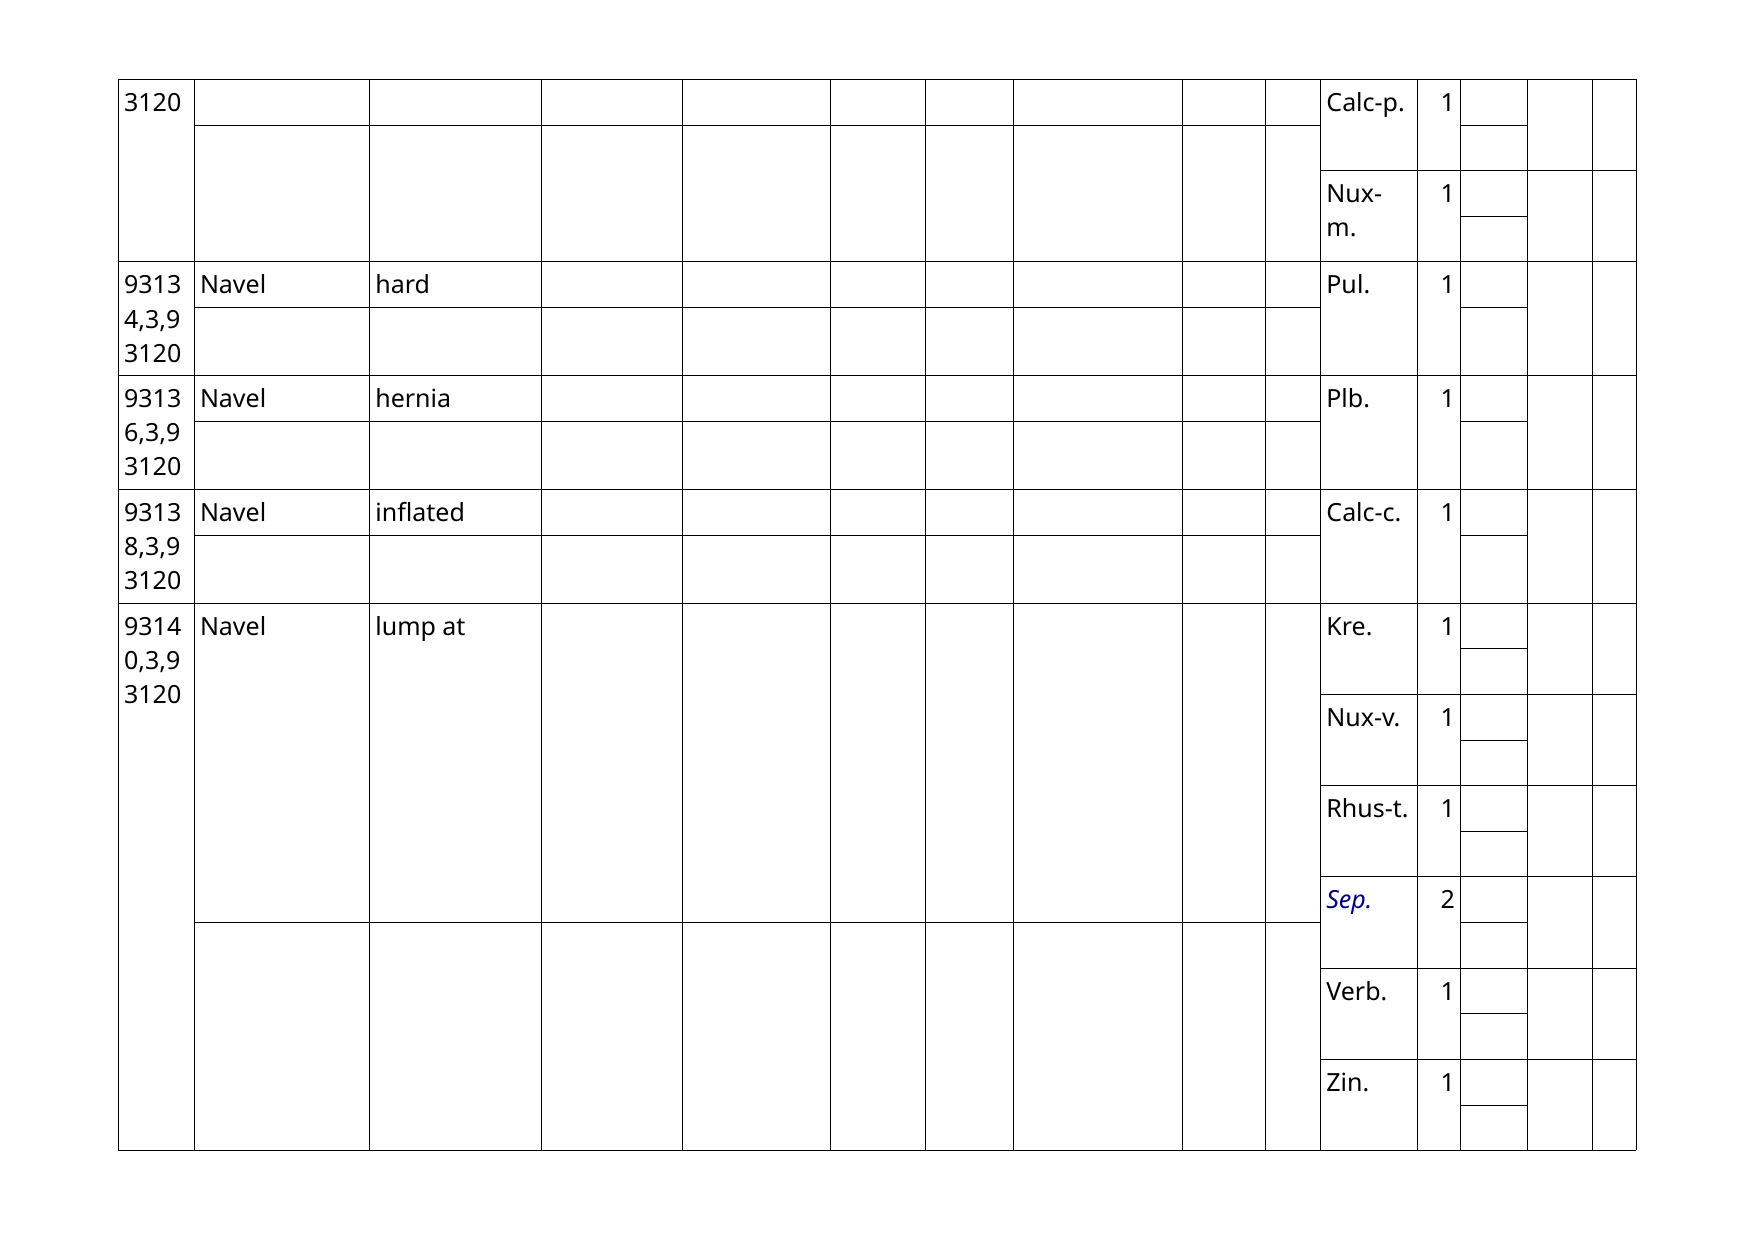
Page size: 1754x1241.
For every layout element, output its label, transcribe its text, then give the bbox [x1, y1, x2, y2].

table_cell [1528, 490, 1592, 603]
table_cell [831, 80, 925, 124]
table_cell [1461, 262, 1527, 307]
table_cell [1461, 1060, 1527, 1104]
table_cell [831, 422, 925, 489]
table_cell Calc-c. [1321, 490, 1417, 603]
table_cell [1461, 695, 1527, 739]
table_cell [542, 126, 682, 261]
table_cell [1014, 923, 1182, 1150]
table_cell [1528, 171, 1592, 261]
table_cell [542, 536, 682, 603]
table_cell [1461, 308, 1527, 375]
table_cell [1266, 536, 1320, 603]
table_cell [926, 490, 1013, 534]
table_cell [1593, 490, 1636, 603]
table_cell inflated [370, 490, 541, 534]
table_cell [1014, 604, 1182, 922]
table_cell Navel [195, 376, 369, 421]
table_cell [1014, 126, 1182, 261]
table_cell lump at [370, 604, 541, 922]
table_cell [1014, 422, 1182, 489]
table_cell [831, 536, 925, 603]
table_cell [1593, 604, 1636, 694]
table_cell [1014, 262, 1182, 307]
table_cell [542, 308, 682, 375]
table_cell [1461, 1106, 1527, 1150]
table_cell [683, 923, 830, 1150]
table_cell [542, 262, 682, 307]
table_cell [1593, 80, 1636, 170]
table_cell Kre. [1321, 604, 1417, 694]
table_cell [1593, 376, 1636, 489]
table_cell [1528, 376, 1592, 489]
table_cell 1 [1418, 80, 1460, 170]
table_cell [926, 308, 1013, 375]
table_cell hard [370, 262, 541, 307]
table_cell [926, 262, 1013, 307]
table_cell [683, 376, 830, 421]
table_cell [1266, 308, 1320, 375]
table_cell [1461, 741, 1527, 785]
table_cell 1 [1418, 262, 1460, 375]
table_cell 1 [1418, 376, 1460, 489]
table_cell 93140,3,93120 [119, 604, 194, 1150]
table_cell [1528, 969, 1592, 1059]
table_cell [1528, 80, 1592, 170]
table_cell Plb. [1321, 376, 1417, 489]
table_cell 93136,3,93120 [119, 376, 194, 489]
table_cell 1 [1418, 490, 1460, 603]
table_cell [1461, 536, 1527, 603]
table_cell 1 [1418, 1060, 1460, 1150]
table_cell [1461, 376, 1527, 421]
table_cell 1 [1418, 786, 1460, 876]
table_cell [1183, 308, 1265, 375]
table_cell [542, 422, 682, 489]
table_cell Navel [195, 262, 369, 307]
table_cell [1014, 376, 1182, 421]
table_cell [926, 376, 1013, 421]
table_cell [683, 80, 830, 124]
table_cell [1014, 308, 1182, 375]
table_cell [370, 536, 541, 603]
table_cell Pul. [1321, 262, 1417, 375]
table_cell 3120 [119, 80, 194, 261]
table_cell [926, 422, 1013, 489]
table_cell [1461, 217, 1527, 261]
table_cell [831, 604, 925, 922]
table_cell [683, 262, 830, 307]
table_cell [1183, 126, 1265, 261]
table_cell Nux-v. [1321, 695, 1417, 785]
table_cell [1461, 604, 1527, 648]
table_cell [195, 308, 369, 375]
table_cell [683, 422, 830, 489]
table_cell [1183, 536, 1265, 603]
table_cell 93138,3,93120 [119, 490, 194, 603]
table_cell [542, 923, 682, 1150]
table_cell Calc-p. [1321, 80, 1417, 170]
table_cell [195, 536, 369, 603]
table_cell [195, 422, 369, 489]
table_cell [542, 80, 682, 124]
table_cell Navel [195, 490, 369, 534]
table_cell [1266, 490, 1320, 534]
table_cell Navel [195, 604, 369, 922]
table_cell [1461, 422, 1527, 489]
table_cell [370, 422, 541, 489]
table_cell [1528, 1060, 1592, 1150]
table_cell [683, 490, 830, 534]
table_cell [1461, 171, 1527, 216]
table_cell [1593, 695, 1636, 785]
table_cell [542, 604, 682, 922]
table_cell [831, 126, 925, 261]
table_cell [1266, 422, 1320, 489]
table_cell [1461, 832, 1527, 876]
table_cell [831, 308, 925, 375]
table_cell [1014, 80, 1182, 124]
table_cell [1266, 126, 1320, 261]
table_cell [1528, 695, 1592, 785]
table_cell [370, 308, 541, 375]
table_cell [926, 80, 1013, 124]
table_cell [1528, 604, 1592, 694]
table_cell [1014, 490, 1182, 534]
table_cell [683, 536, 830, 603]
table_cell [831, 376, 925, 421]
table_cell [370, 126, 541, 261]
table_cell [926, 604, 1013, 922]
table_cell [683, 308, 830, 375]
table_cell [1461, 490, 1527, 534]
table_cell [1461, 80, 1527, 124]
table_cell [1593, 262, 1636, 375]
table_cell [926, 923, 1013, 1150]
table_cell [1593, 877, 1636, 968]
table_cell [1461, 126, 1527, 170]
table_cell 93134,3,93120 [119, 262, 194, 375]
table_cell [195, 80, 369, 124]
table_cell [1528, 262, 1592, 375]
table_cell [542, 490, 682, 534]
table_cell Sep. [1321, 877, 1417, 968]
table_cell hernia [370, 376, 541, 421]
table_cell [1183, 923, 1265, 1150]
table_cell [1183, 80, 1265, 124]
table_cell [1266, 923, 1320, 1150]
table_cell 1 [1418, 695, 1460, 785]
table_cell [1266, 80, 1320, 124]
table_cell [1593, 171, 1636, 261]
table_cell [1266, 604, 1320, 922]
table_cell [1461, 877, 1527, 922]
table_cell [1593, 1060, 1636, 1150]
table_cell [1183, 262, 1265, 307]
table_cell Nux-m. [1321, 171, 1417, 261]
table_cell [1183, 490, 1265, 534]
table_cell [831, 923, 925, 1150]
table_cell [683, 126, 830, 261]
table_cell [1266, 262, 1320, 307]
table_cell [1593, 786, 1636, 876]
table_cell [1266, 376, 1320, 421]
table_cell [1183, 422, 1265, 489]
table_cell [1528, 877, 1592, 968]
table_cell [1461, 969, 1527, 1013]
table_cell [1183, 376, 1265, 421]
table_cell [1461, 1014, 1527, 1059]
table_cell Verb. [1321, 969, 1417, 1059]
table_cell [831, 490, 925, 534]
table_cell 2 [1418, 877, 1460, 968]
table_cell [1461, 649, 1527, 694]
table_cell 1 [1418, 969, 1460, 1059]
table_cell [1461, 786, 1527, 831]
table_cell [831, 262, 925, 307]
table_cell [1014, 536, 1182, 603]
table_cell [1593, 969, 1636, 1059]
table_cell [1183, 604, 1265, 922]
table_cell [370, 80, 541, 124]
table_cell Rhus-t. [1321, 786, 1417, 876]
table_cell [926, 126, 1013, 261]
table_cell [1461, 923, 1527, 968]
table_cell [195, 923, 369, 1150]
table_cell [926, 536, 1013, 603]
table_cell Zin. [1321, 1060, 1417, 1150]
table_cell 1 [1418, 171, 1460, 261]
table_cell [1528, 786, 1592, 876]
table_cell 1 [1418, 604, 1460, 694]
table_cell [683, 604, 830, 922]
table_cell [195, 126, 369, 261]
table_cell [542, 376, 682, 421]
table_cell [370, 923, 541, 1150]
